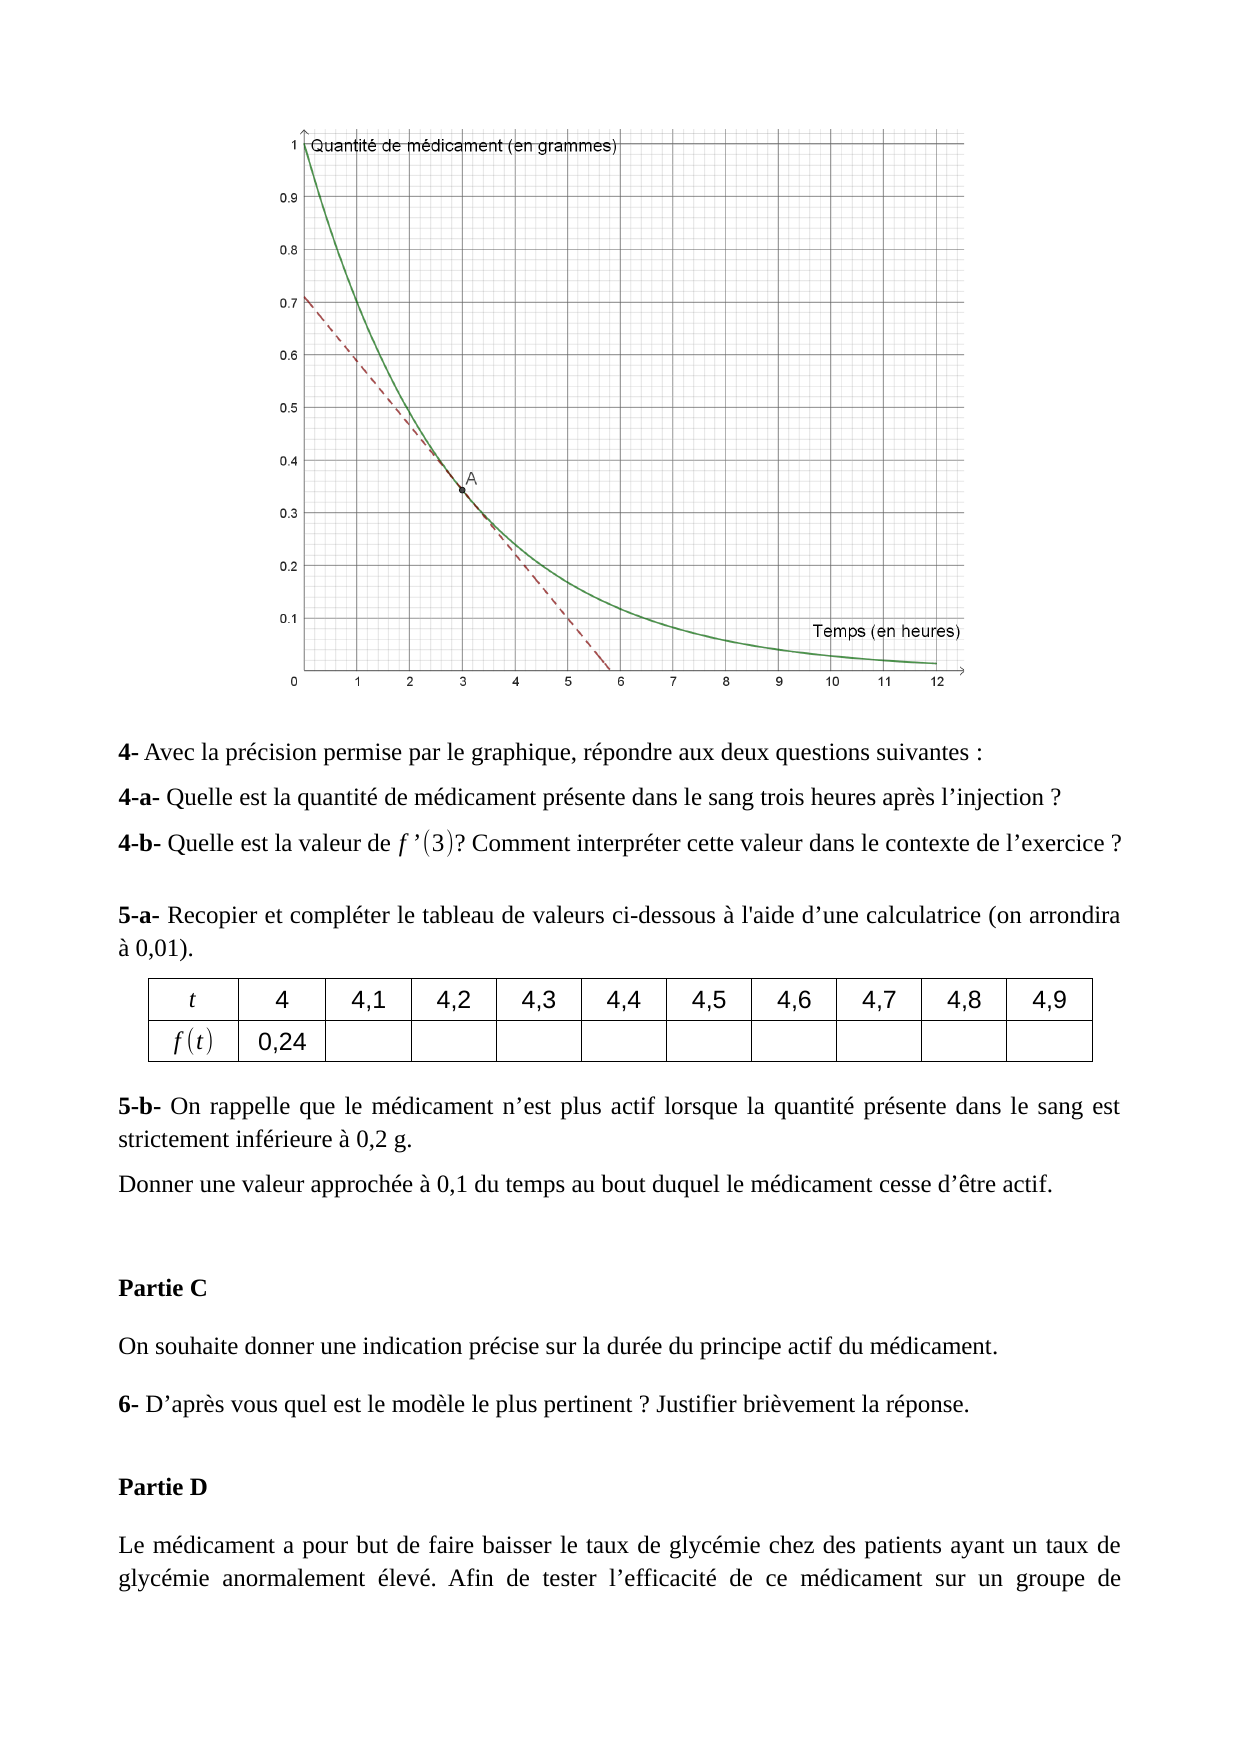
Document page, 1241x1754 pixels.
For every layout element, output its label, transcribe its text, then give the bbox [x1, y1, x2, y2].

table_cell [667, 1021, 751, 1061]
table_header 4,6 [752, 979, 836, 1020]
text Partie C [118, 1273, 1122, 1302]
table_cell [412, 1021, 496, 1061]
text 5-a- Recopier et compléter le tableau de valeurs ci-dessous à l'aide d’une calculatrice (on arrondira à 0,01). [118, 900, 1122, 962]
text Le médicament a pour but de faire baisser le taux de glycémie chez des patients ayant un taux de glycémie anormalement élevé. Afin de tester l’efficacité de ce médicament sur un groupe de [118, 1530, 1122, 1592]
table_header 4,3 [497, 979, 581, 1020]
table_header 4,5 [667, 979, 751, 1020]
table_cell 0,24 [239, 1021, 325, 1061]
text On souhaite donner une indication précise sur la durée du principe actif du médicament. [118, 1331, 1122, 1360]
table_header 4 [239, 979, 325, 1020]
table_cell [922, 1021, 1006, 1061]
table_cell [326, 1021, 411, 1061]
text 5-b- On rappelle que le médicament n’est plus actif lorsque la quantité présente dans le sang est strictement inférieure à 0,2 g. [118, 1091, 1122, 1153]
table_header 4,8 [922, 979, 1006, 1020]
table_header 4,1 [326, 979, 411, 1020]
table_header 4,4 [582, 979, 666, 1020]
text 4-a- Quelle est la quantité de médicament présente dans le sang trois heures après l’injection ? [118, 782, 1122, 811]
text 4- Avec la précision permise par le graphique, répondre aux deux questions suivantes : [118, 737, 1122, 766]
table_cell [582, 1021, 666, 1061]
text 4-b- Quelle est la valeur de ? Comment interpréter cette valeur dans le contexte de l’exercice ? [118, 828, 1122, 858]
table_header 4,9 [1007, 979, 1092, 1020]
table_cell [149, 1021, 238, 1061]
picture [276, 129, 965, 693]
table_cell [752, 1021, 836, 1061]
table_cell [497, 1021, 581, 1061]
table_header 4,7 [837, 979, 921, 1020]
text Partie D [118, 1472, 1122, 1501]
table_header 4,2 [412, 979, 496, 1020]
table_cell [1007, 1021, 1092, 1061]
table_header [149, 979, 238, 1020]
text 6- D’après vous quel est le modèle le plus pertinent ? Justifier brièvement la réponse. [118, 1389, 1122, 1418]
text Donner une valeur approchée à 0,1 du temps au bout duquel le médicament cesse d’être actif. [118, 1169, 1122, 1198]
table_cell [837, 1021, 921, 1061]
